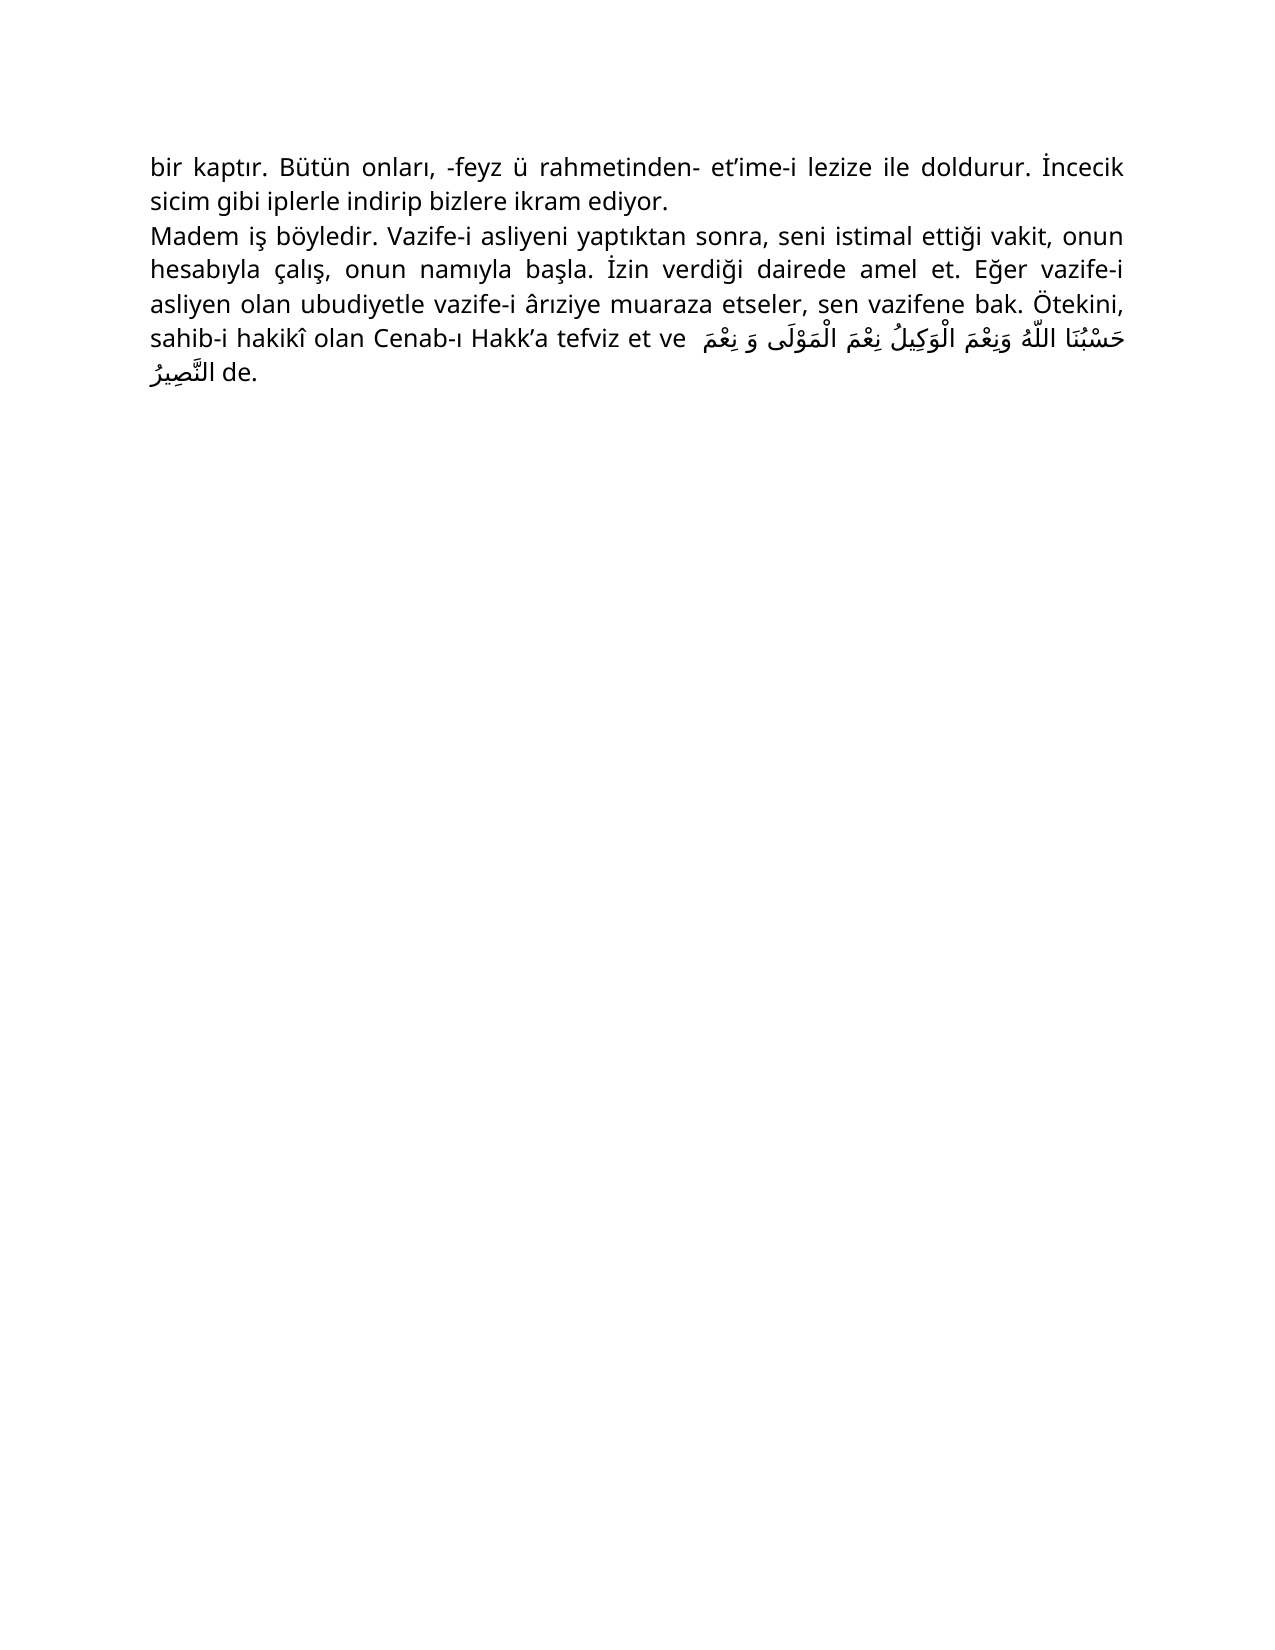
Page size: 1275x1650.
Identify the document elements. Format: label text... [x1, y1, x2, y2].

text Madem iş böyledir. Vazife-i asliyeni yaptıktan sonra, seni istimal ettiği vakit, onun hesabıyla çalış, onun namıyla başla. İzin verdiği dairede amel et. Eğer vazife-i asliyen olan ubudiyetle vazife-i ârıziye muaraza etseler, sen vazifene bak. Ötekini, sahib-i hakikî olan Cenab-ı Hakk’a tefviz et ve حَسْبُنَا اللّهُ وَنِعْمَ الْوَكِيلُ نِعْمَ الْمَوْلَى وَ نِعْمَ النَّصِيرُ de. [150, 218, 1125, 388]
text bir kaptır. Bütün onları, -feyz ü rahmetinden- et’ime-i lezize ile doldurur. İncecik sicim gibi iplerle indirip bizlere ikram ediyor. [150, 150, 1125, 218]
